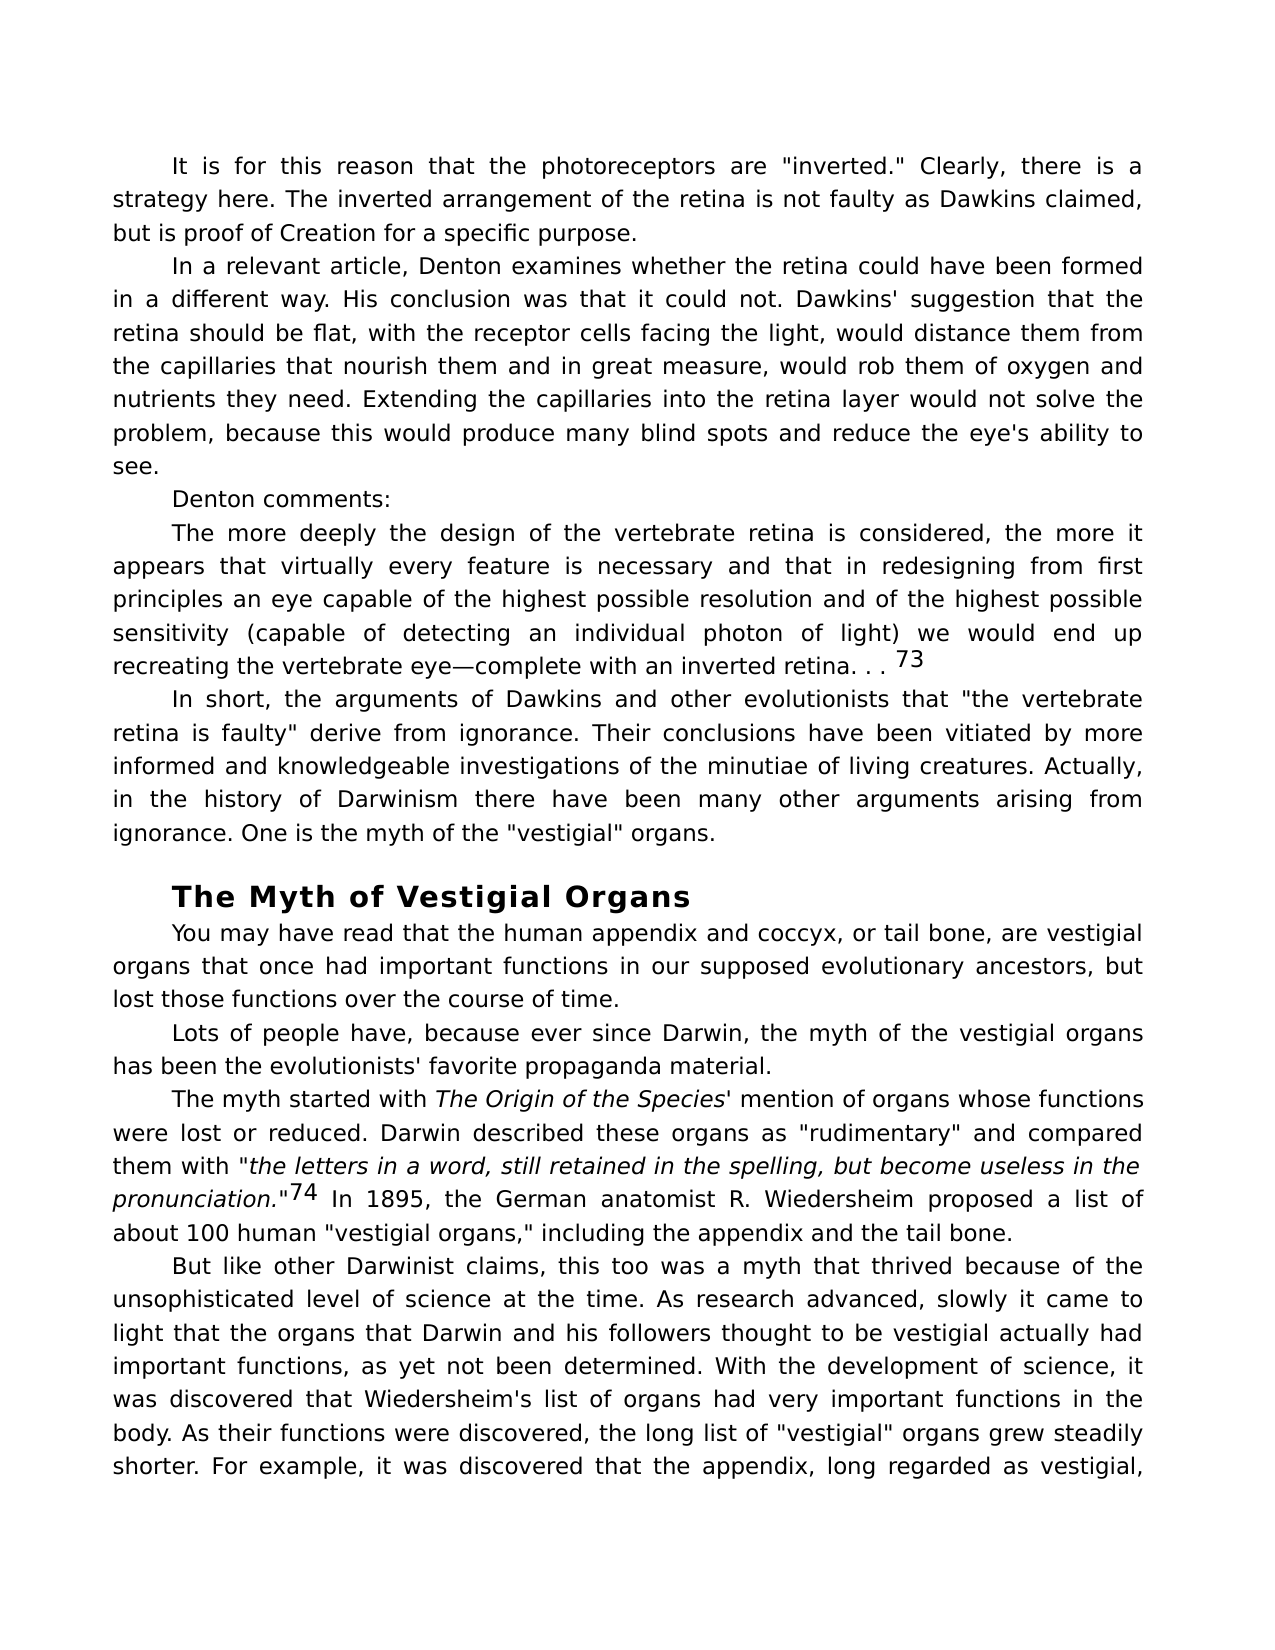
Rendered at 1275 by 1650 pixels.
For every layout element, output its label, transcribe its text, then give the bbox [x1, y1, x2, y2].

text The Myth of Vestigial Organs [112, 881, 1145, 914]
text The myth started with The Origin of the Species' mention of organs whose functions were lost or reduced. Darwin described these organs as "rudimentary" and compared them with "the letters in a word, still retained in the spelling, but become useless in the pronunciation."74 In 1895, the German anatomist R. Wiedersheim proposed a list of about 100 human "vestigial organs," including the appendix and the tail bone. [112, 1081, 1145, 1248]
text Denton comments: [112, 481, 1145, 514]
text Lots of people have, because ever since Darwin, the myth of the vestigial organs has been the evolutionists' favorite propaganda material. [112, 1014, 1145, 1081]
text It is for this reason that the photoreceptors are "inverted." Clearly, there is a strategy here. The inverted arrangement of the retina is not faulty as Dawkins claimed, but is proof of Creation for a specific purpose. [112, 148, 1145, 248]
text In a relevant article, Denton examines whether the retina could have been formed in a different way. His conclusion was that it could not. Dawkins' suggestion that the retina should be flat, with the receptor cells facing the light, would distance them from the capillaries that nourish them and in great measure, would rob them of oxygen and nutrients they need. Extending the capillaries into the retina layer would not solve the problem, because this would produce many blind spots and reduce the eye's ability to see. [112, 248, 1145, 481]
text You may have read that the human appendix and coccyx, or tail bone, are vestigial organs that once had important functions in our supposed evolutionary ancestors, but lost those functions over the course of time. [112, 914, 1145, 1014]
text The more deeply the design of the vertebrate retina is considered, the more it appears that virtually every feature is necessary and that in redesigning from first principles an eye capable of the highest possible resolution and of the highest possible sensitivity (capable of detecting an individual photon of light) we would end up recreating the vertebrate eye—complete with an inverted retina. . . 73 [112, 514, 1145, 681]
text But like other Darwinist claims, this too was a myth that thrived because of the unsophisticated level of science at the time. As research advanced, slowly it came to light that the organs that Darwin and his followers thought to be vestigial actually had important functions, as yet not been determined. With the development of science, it was discovered that Wiedersheim's list of organs had very important functions in the body. As their functions were discovered, the long list of "vestigial" organs grew steadily shorter. For example, it was discovered that the appendix, long regarded as vestigial, [112, 1248, 1145, 1481]
text In short, the arguments of Dawkins and other evolutionists that "the vertebrate retina is faulty" derive from ignorance. Their conclusions have been vitiated by more informed and knowledgeable investigations of the minutiae of living creatures. Actually, in the history of Darwinism there have been many other arguments arising from ignorance. One is the myth of the "vestigial" organs. [112, 681, 1145, 848]
